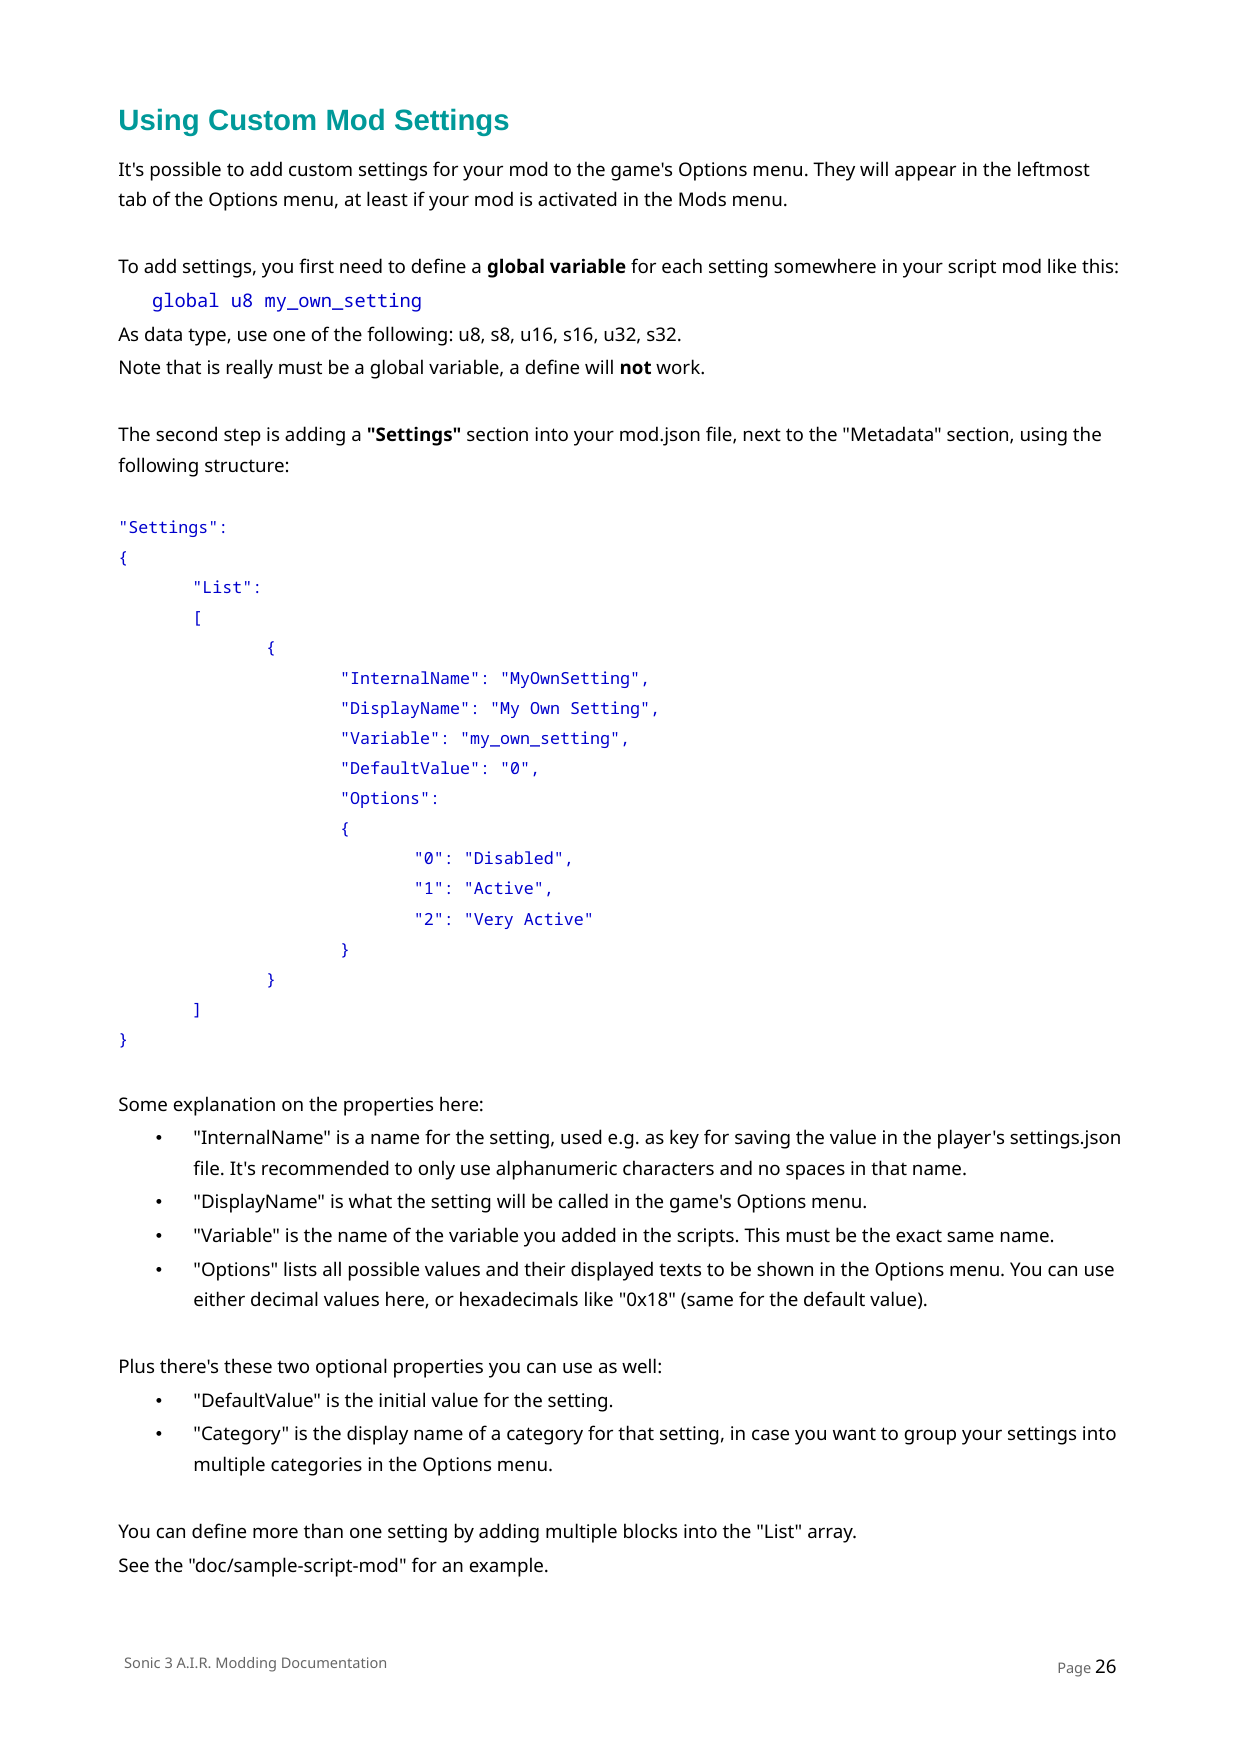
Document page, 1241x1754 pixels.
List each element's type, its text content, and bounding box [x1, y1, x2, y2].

text "DisplayName": "My Own Setting", [118, 696, 1122, 719]
text "0": "Disabled", [118, 847, 1122, 869]
text "InternalName": "MyOwnSetting", [118, 666, 1122, 689]
text [ [118, 606, 1122, 629]
text { [118, 636, 1122, 659]
text } [118, 1027, 1122, 1050]
list "Variable" is the name of the variable you added in the scripts. This must be the exact same name. [156, 1222, 1122, 1248]
text "Options": [118, 787, 1122, 809]
text You can define more than one setting by adding multiple blocks into the "List" array. [118, 1518, 1122, 1544]
text ] [118, 997, 1122, 1020]
text The second step is adding a "Settings" section into your mod.json file, next to the "Metadata" section, using the following structure: [118, 421, 1122, 478]
text "Variable": "my_own_setting", [118, 726, 1122, 749]
list "DisplayName" is what the setting will be called in the game's Options menu. [156, 1189, 1122, 1214]
text It's possible to add custom settings for your mod to the game's Options menu. They will appear in the leftmost tab of the Options menu, at least if your mod is activated in the Mods menu. [118, 156, 1122, 212]
list "DefaultValue" is the initial value for the setting. [156, 1387, 1122, 1413]
text { [118, 546, 1122, 568]
text } [118, 967, 1122, 990]
text { [118, 817, 1122, 839]
text } [118, 937, 1122, 960]
text To add settings, you first need to define a global variable for each setting somewhere in your script mod like this: [118, 254, 1122, 279]
text "Settings": [118, 516, 1122, 538]
text Some explanation on the properties here: [118, 1091, 1122, 1117]
text "List": [118, 576, 1122, 599]
text As data type, use one of the following: u8, s8, u16, s16, u32, s32. [118, 321, 1122, 346]
text Note that is really must be a global variable, a define will not work. [118, 354, 1122, 380]
text "1": "Active", [118, 877, 1122, 900]
text "2": "Very Active" [118, 907, 1122, 930]
text See the "doc/sample-script-mod" for an example. [118, 1552, 1122, 1577]
text Plus there's these two optional properties you can use as well: [118, 1354, 1122, 1379]
subtitle Using Custom Mod Settings [118, 103, 1122, 137]
list "Category" is the display name of a category for that setting, in case you want to group your settings into multiple categories in the Options menu. [156, 1421, 1122, 1477]
text "DefaultValue": "0", [118, 757, 1122, 779]
list "Options" lists all possible values and their displayed texts to be shown in the Options menu. You can use either decimal values here, or hexadecimals like "0x18" (same for the default value). [156, 1256, 1122, 1312]
list "InternalName" is a name for the setting, used e.g. as key for saving the value in the player's settings.json file. It's recommended to only use alphanumeric characters and no spaces in that name. [156, 1125, 1122, 1181]
text global u8 my_own_setting [118, 287, 1122, 313]
